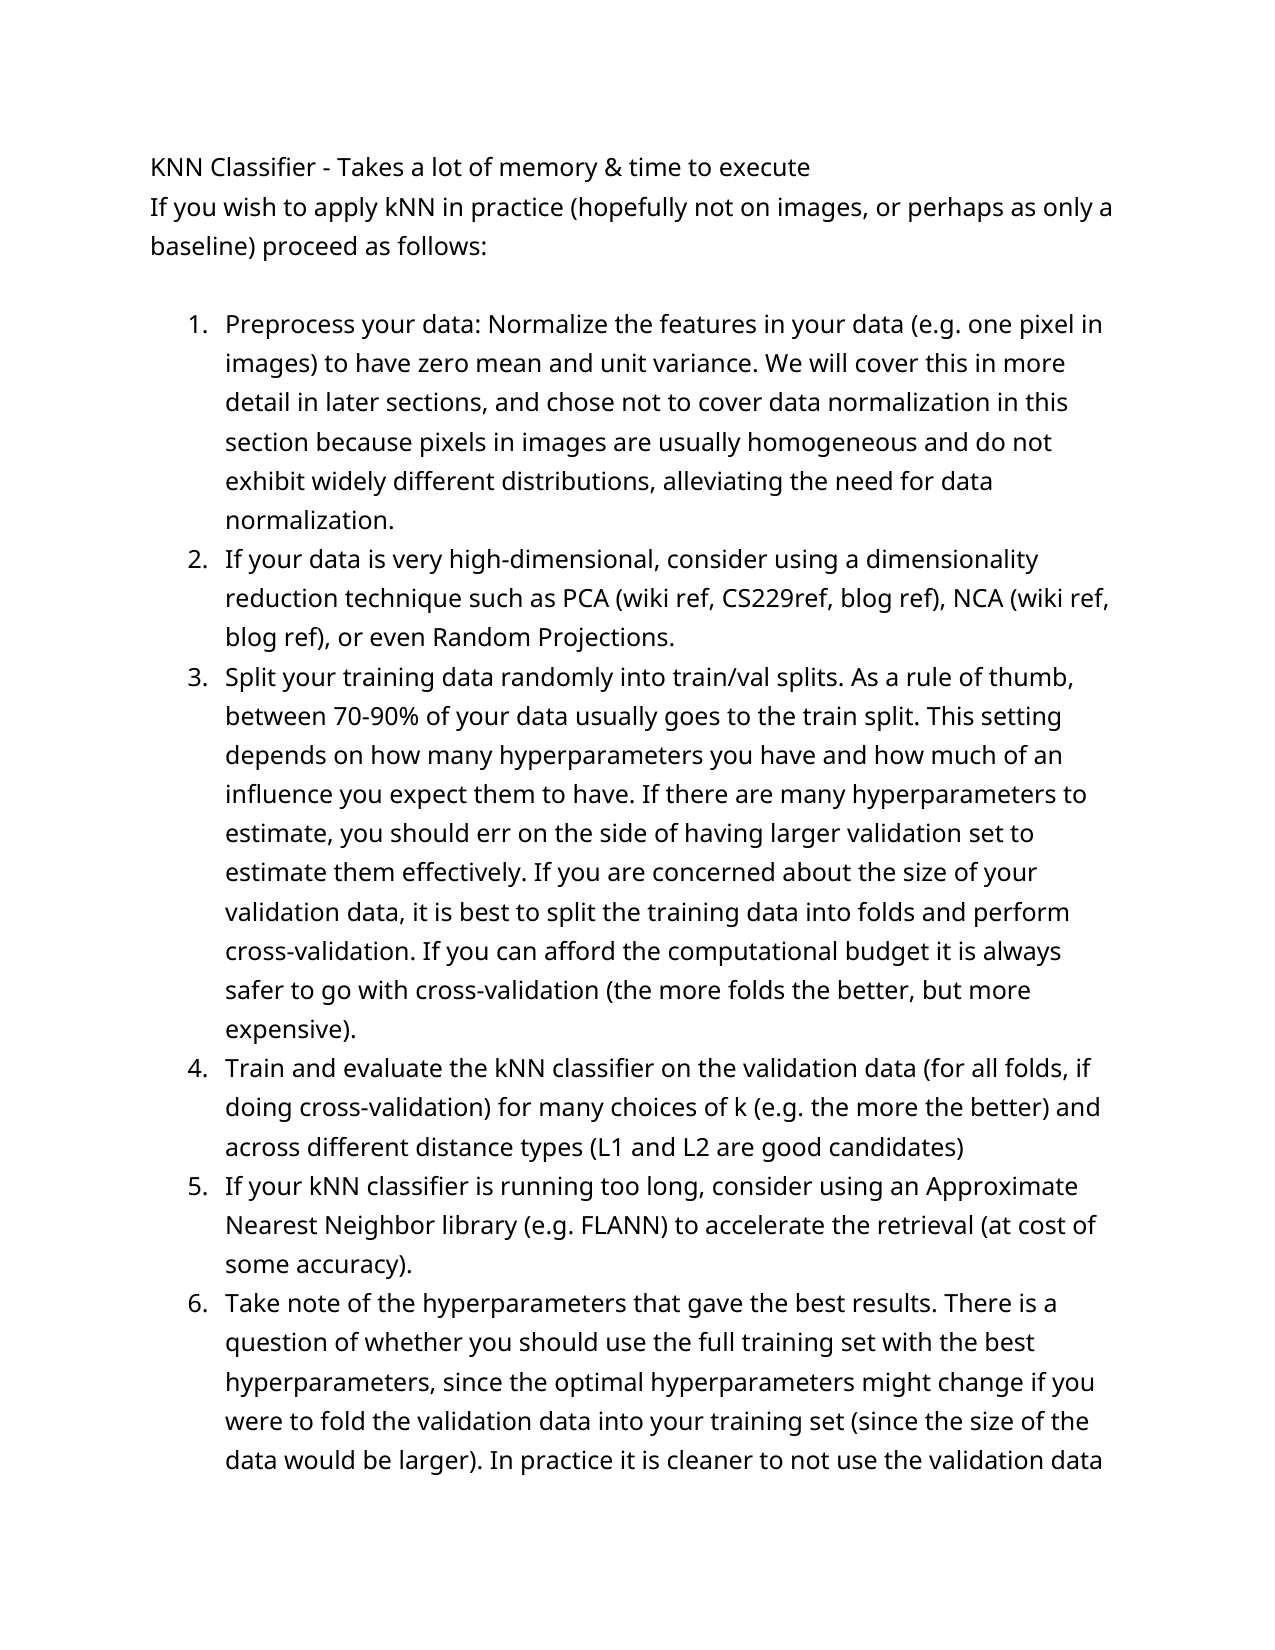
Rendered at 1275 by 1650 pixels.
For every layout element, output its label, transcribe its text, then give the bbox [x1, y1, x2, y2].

text KNN Classifier - Takes a lot of memory & time to execute [150, 150, 1125, 184]
list Train and evaluate the kNN classifier on the validation data (for all folds, if doing cross-validation) for many choices of k (e.g. the more the better) and across different distance types (L1 and L2 are good candidates) [187, 1051, 1125, 1163]
list Take note of the hyperparameters that gave the best results. There is a question of whether you should use the full training set with the best hyperparameters, since the optimal hyperparameters might change if you were to fold the validation data into your training set (since the size of the data would be larger). In practice it is cleaner to not use the validation data [187, 1286, 1125, 1477]
list If your kNN classifier is running too long, consider using an Approximate Nearest Neighbor library (e.g. FLANN) to accelerate the retrieval (at cost of some accuracy). [187, 1168, 1125, 1281]
list If your data is very high-dimensional, consider using a dimensionality reduction technique such as PCA (wiki ref, CS229ref, blog ref), NCA (wiki ref, blog ref), or even Random Projections. [187, 542, 1125, 654]
text If you wish to apply kNN in practice (hopefully not on images, or perhaps as only a baseline) proceed as follows: [150, 189, 1125, 262]
list Preprocess your data: Normalize the features in your data (e.g. one pixel in images) to have zero mean and unit variance. We will cover this in more detail in later sections, and chose not to cover data normalization in this section because pixels in images are usually homogeneous and do not exhibit widely different distributions, alleviating the need for data normalization. [187, 307, 1125, 537]
list Split your training data randomly into train/val splits. As a rule of thumb, between 70-90% of your data usually goes to the train split. This setting depends on how many hyperparameters you have and how much of an influence you expect them to have. If there are many hyperparameters to estimate, you should err on the side of having larger validation set to estimate them effectively. If you are concerned about the size of your validation data, it is best to split the training data into folds and perform cross-validation. If you can afford the computational budget it is always safer to go with cross-validation (the more folds the better, but more expensive). [187, 659, 1125, 1046]
